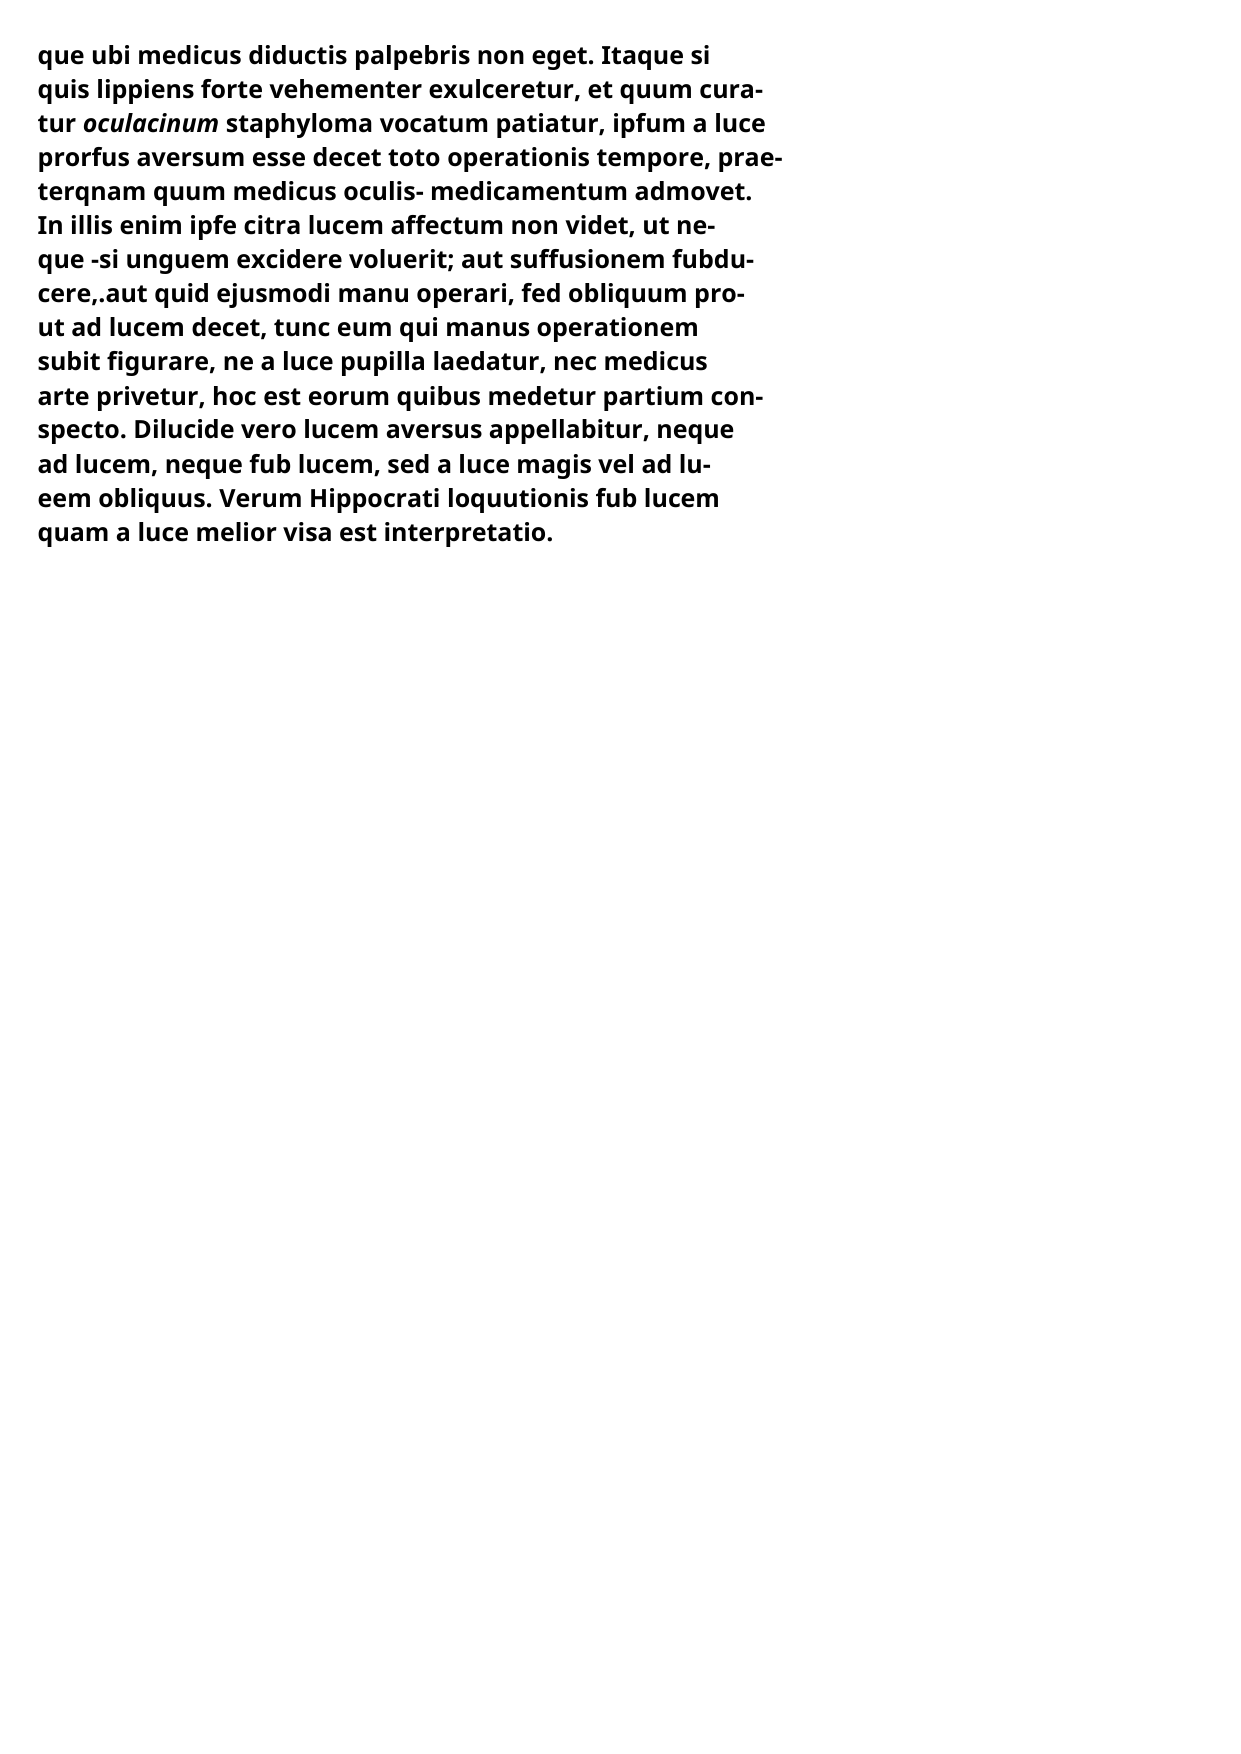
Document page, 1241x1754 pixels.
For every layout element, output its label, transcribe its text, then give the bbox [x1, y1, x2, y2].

text que ubi medicus diductis palpebris non eget. Itaque si quis lippiens forte vehementer exulceretur, et quum cura- tur oculacinum staphyloma vocatum patiatur, ipfum a luce prorfus aversum esse decet toto operationis tempore, prae- terqnam quum medicus oculis- medicamentum admovet. In illis enim ipfe citra lucem affectum non videt, ut ne- que -si unguem excidere voluerit; aut suffusionem fubdu- cere,.aut quid ejusmodi manu operari, fed obliquum pro- ut ad lucem decet, tunc eum qui manus operationem subit figurare, ne a luce pupilla laedatur, nec medicus arte privetur, hoc est eorum quibus medetur partium con- specto. Dilucide vero lucem aversus appellabitur, neque ad lucem, neque fub lucem, sed a luce magis vel ad lu- eem obliquus. Verum Hippocrati loquutionis fub lucem quam a luce melior visa est interpretatio. [37, 37, 1203, 548]
